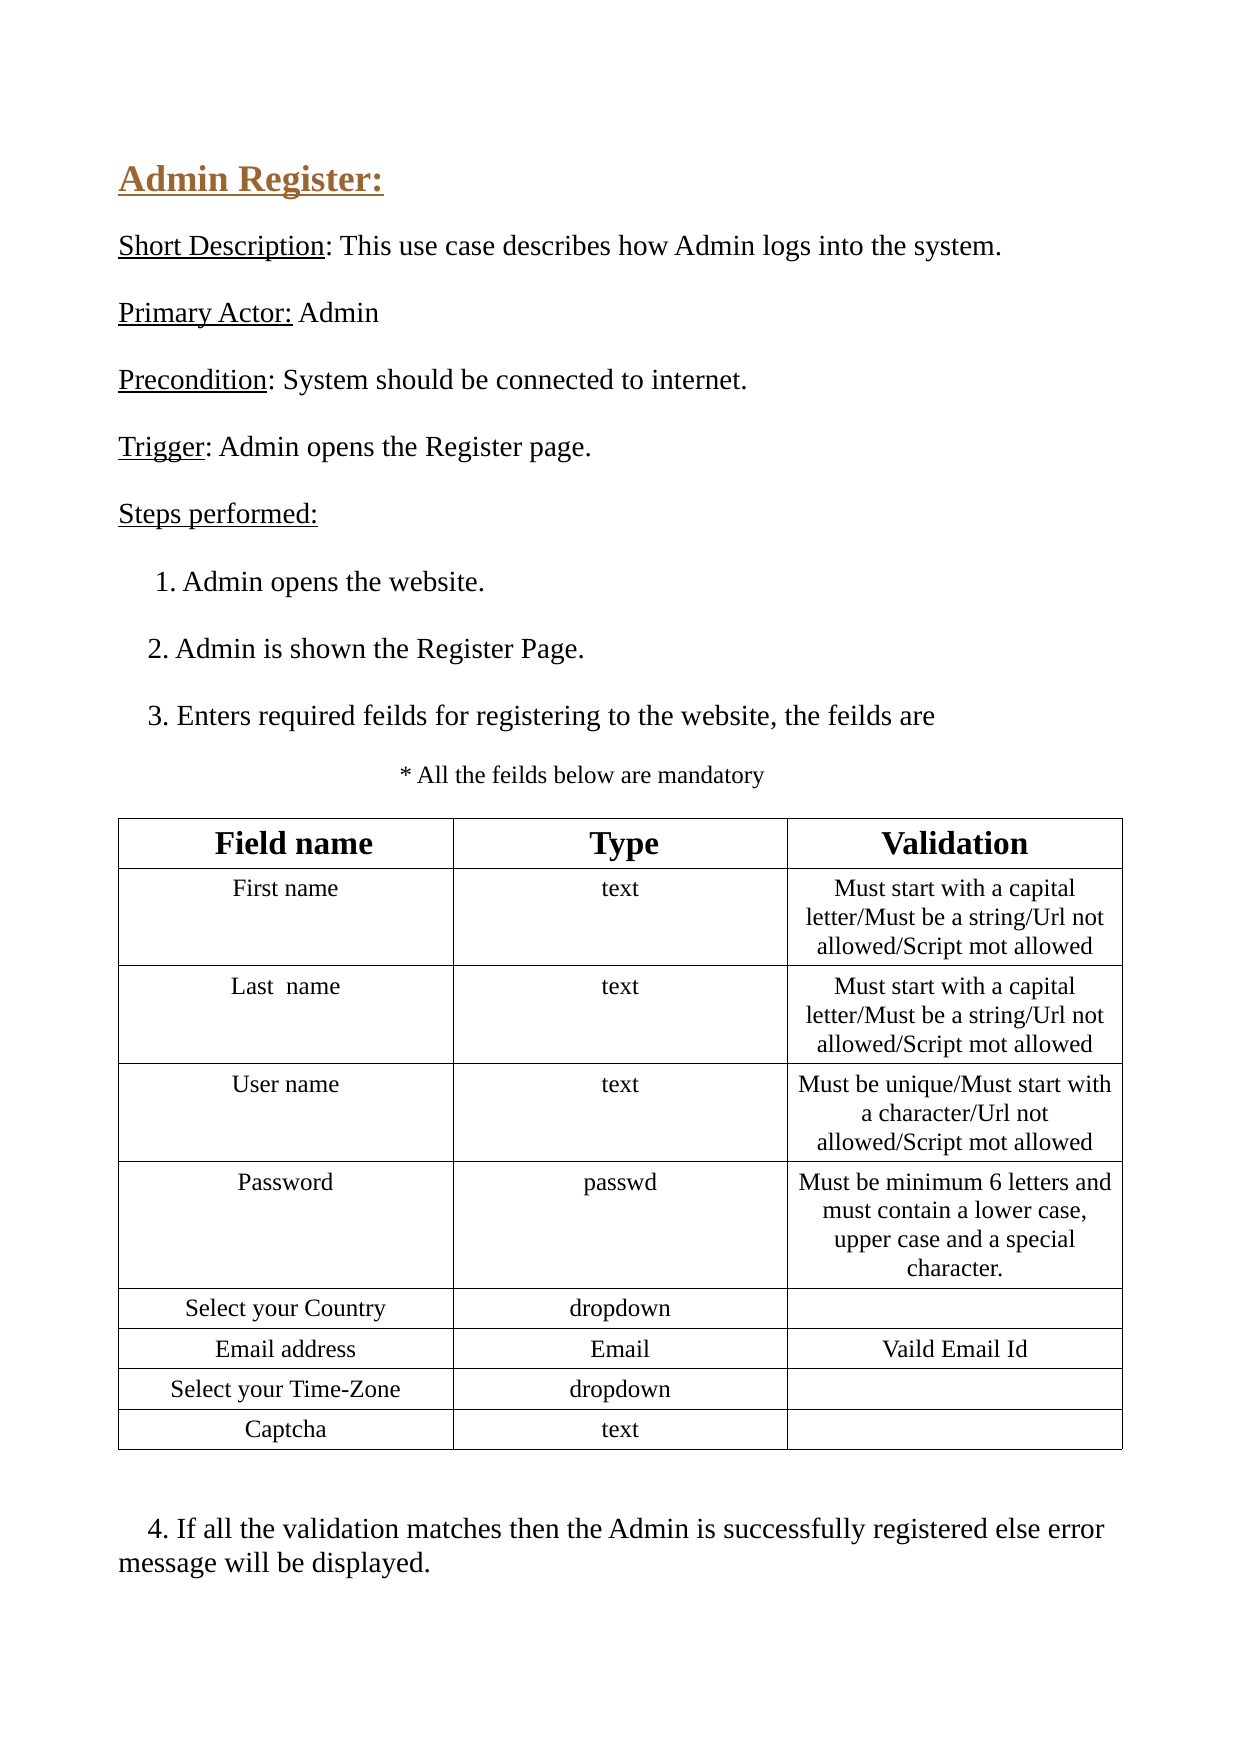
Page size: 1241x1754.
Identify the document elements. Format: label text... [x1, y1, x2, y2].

table_header Field name [119, 819, 453, 868]
table_cell [788, 1410, 1122, 1449]
table_cell Must start with a capital letter/Must be a string/Url not allowed/Script mot allowed [788, 966, 1122, 1063]
table_cell Password [119, 1162, 453, 1288]
table_cell Email address [119, 1329, 453, 1368]
table_cell Last name [119, 966, 453, 1063]
text 4. If all the validation matches then the Admin is successfully registered else error message will be displayed. [118, 1511, 1122, 1578]
text 1. Admin opens the website. 2. Admin is shown the Register Page. 3. Enters required feilds for registering to the website, the feilds are [118, 564, 1122, 731]
table_cell [788, 1289, 1122, 1328]
table_cell Must be minimum 6 letters and must contain a lower case, upper case and a special character. [788, 1162, 1122, 1288]
table_header Type [454, 819, 787, 868]
table_cell Vaild Email Id [788, 1329, 1122, 1368]
table_cell text [454, 1410, 787, 1449]
table_cell Select your Time-Zone [119, 1369, 453, 1408]
table_cell text [454, 1064, 787, 1161]
table_cell dropdown [454, 1289, 787, 1328]
table_cell Captcha [119, 1410, 453, 1449]
table_cell text [454, 966, 787, 1063]
table_cell dropdown [454, 1369, 787, 1408]
text Short Description: This use case describes how Admin logs into the system. Primary Actor: Admin Precondition: System should be connected to internet. Trigger: Admin opens the Register page. Steps performed: [118, 228, 1122, 564]
table_cell [788, 1369, 1122, 1408]
table_cell Select your Country [119, 1289, 453, 1328]
table_cell Must be unique/Must start with a character/Url not allowed/Script mot allowed [788, 1064, 1122, 1161]
text Admin Register: [118, 156, 1122, 199]
table_cell Must start with a capital letter/Must be a string/Url not allowed/Script mot allowed [788, 869, 1122, 965]
table_cell passwd [454, 1162, 787, 1288]
table_cell text [454, 869, 787, 965]
table_cell First name [119, 869, 453, 965]
table_header Validation [788, 819, 1122, 868]
table_cell User name [119, 1064, 453, 1161]
table_cell Email [454, 1329, 787, 1368]
text * All the feilds below are mandatory [118, 760, 1122, 789]
